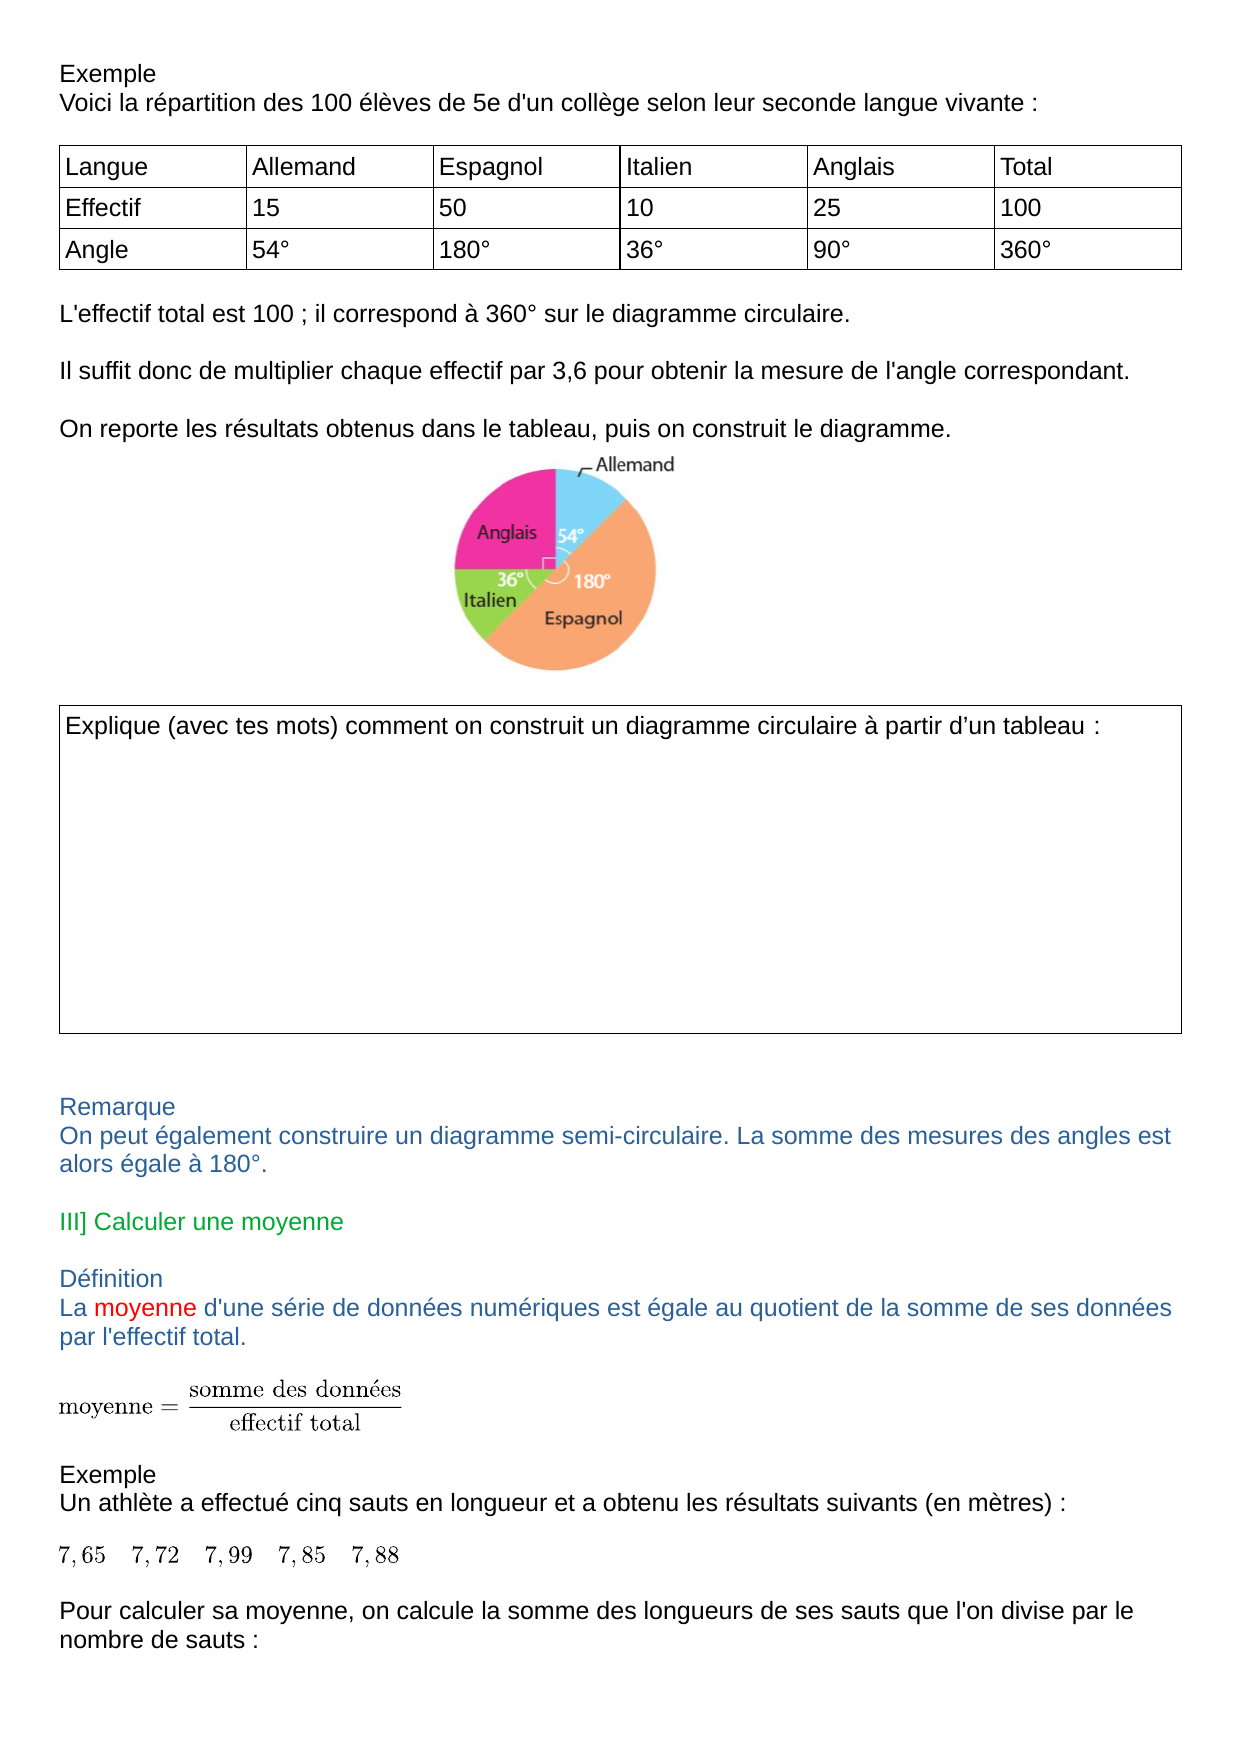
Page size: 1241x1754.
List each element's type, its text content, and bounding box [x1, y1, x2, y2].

text La moyenne d'une série de données numériques est égale au quotient de la somme de ses données par l'effectif total. [59, 1293, 1181, 1351]
table_header Anglais [808, 146, 994, 187]
table_cell Effectif [60, 188, 246, 228]
table_cell 36° [621, 229, 807, 269]
text Exemple [59, 1460, 1181, 1488]
table_cell 25 [808, 188, 994, 228]
text Un athlète a effectué cinq sauts en longueur et a obtenu les résultats suivants (en mètres) : [59, 1488, 1181, 1517]
text Pour calculer sa moyenne, on calcule la somme des longueurs de ses sauts que l'on divise par le nombre de sauts : [59, 1596, 1181, 1654]
text Remarque [59, 1092, 1181, 1121]
picture [442, 454, 679, 676]
table_cell 54° [247, 229, 433, 269]
table_header Explique (avec tes mots) comment on construit un diagramme circulaire à partir d’un tableau : [60, 706, 1181, 1033]
text Il suffit donc de multiplier chaque effectif par 3,6 pour obtenir la mesure de l'angle correspondant. [59, 356, 1181, 385]
text L'effectif total est 100 ; il correspond à 360° sur le diagramme circulaire. [59, 299, 1181, 328]
table_cell 50 [434, 188, 619, 228]
table_cell 180° [434, 229, 619, 269]
table_header Italien [621, 146, 807, 187]
text III] Calculer une moyenne [59, 1207, 1181, 1236]
table_header Allemand [247, 146, 433, 187]
text Voici la répartition des 100 élèves de 5e d'un collège selon leur seconde langue vivante : [59, 88, 1181, 117]
table_cell 10 [621, 188, 807, 228]
text Définition [59, 1264, 1181, 1293]
text On peut également construire un diagramme semi-circulaire. La somme des mesures des angles est alors égale à 180°. [59, 1121, 1181, 1178]
table_cell Angle [60, 229, 246, 269]
table_cell 100 [995, 188, 1181, 228]
table_header Total [995, 146, 1181, 187]
table_cell 15 [247, 188, 433, 228]
table_header Espagnol [434, 146, 619, 187]
text Exemple [59, 59, 1181, 88]
table_cell 90° [808, 229, 994, 269]
table_cell 360° [995, 229, 1181, 269]
text On reporte les résultats obtenus dans le tableau, puis on construit le diagramme. [59, 414, 1181, 443]
table_header Langue [60, 146, 246, 187]
